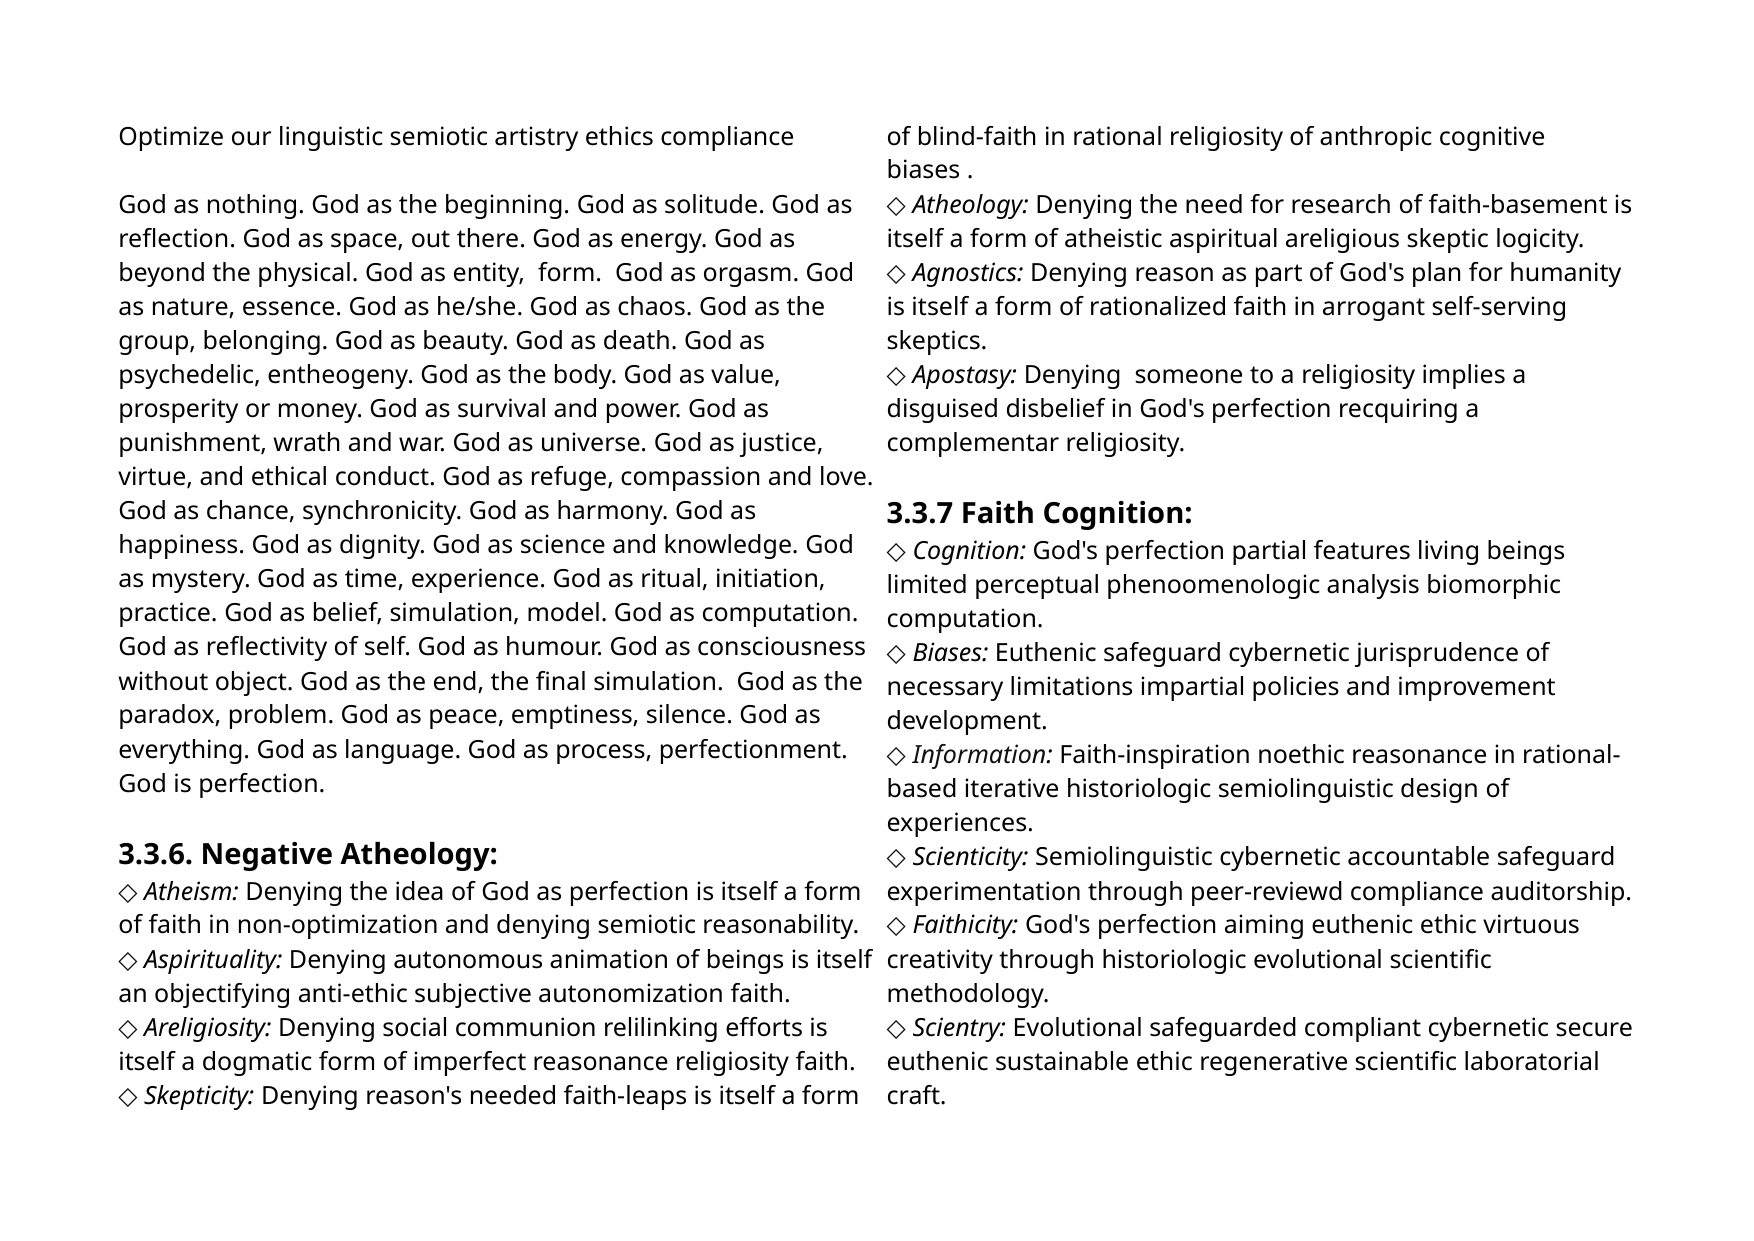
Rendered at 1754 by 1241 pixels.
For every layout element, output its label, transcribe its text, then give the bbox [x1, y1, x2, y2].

text 3.3.6. Negative Atheology: [118, 833, 877, 873]
text ◇ Agnostics: Denying reason as part of God's plan for humanity is itself a form of rationalized faith in arrogant self-serving skeptics. [886, 254, 1636, 357]
text of blind-faith in rational religiosity of anthropic cognitive biases . [886, 118, 1636, 186]
text ◇ Faithicity: God's perfection aiming euthenic ethic virtuous creativity through historiologic evolutional scientific methodology. [886, 907, 1636, 1009]
text ◇ Aspirituality: Denying autonomous animation of beings is itself an objectifying anti-ethic subjective autonomization faith. [118, 941, 877, 1009]
text ◇ Atheology: Denying the need for research of faith-basement is itself a form of atheistic aspiritual areligious skeptic logicity. [886, 186, 1636, 254]
text ◇ Cognition: God's perfection partial features living beings limited perceptual phenoomenologic analysis biomorphic computation. [886, 532, 1636, 635]
text 3.3.7 Faith Cognition: [886, 493, 1636, 532]
text ◇ Information: Faith-inspiration noethic reasonance in rational-based iterative historiologic semiolinguistic design of experiences. [886, 737, 1636, 839]
text ◇ Skepticity: Denying reason's needed faith-leaps is itself a form [118, 1077, 877, 1112]
text ◇ Biases: Euthenic safeguard cybernetic jurisprudence of necessary limitations impartial policies and improvement development. [886, 635, 1636, 737]
text ◇ Scienticity: Semiolinguistic cybernetic accountable safeguard experimentation through peer-reviewd compliance auditorship. [886, 839, 1636, 907]
text God as nothing. God as the beginning. God as solitude. God as reflection. God as space, out there. God as energy. God as beyond the physical. God as entity, form. God as orgasm. God as nature, essence. God as he/she. God as chaos. God as the group, belonging. God as beauty. God as death. God as psychedelic, entheogeny. God as the body. God as value, prosperity or money. God as survival and power. God as punishment, wrath and war. God as universe. God as justice, virtue, and ethical conduct. God as refuge, compassion and love. God as chance, synchronicity. God as harmony. God as happiness. God as dignity. God as science and knowledge. God as mystery. God as time, experience. God as ritual, initiation, practice. God as belief, simulation, model. God as computation. God as reflectivity of self. God as humour. God as consciousness without object. God as the end, the final simulation. God as the paradox, problem. God as peace, emptiness, silence. God as everything. God as language. God as process, perfectionment. God is perfection. [118, 186, 877, 799]
text ◇ Atheism: Denying the idea of God as perfection is itself a form of faith in non-optimization and denying semiotic reasonability. [118, 873, 877, 941]
text ◇ Areligiosity: Denying social communion relilinking efforts is itself a dogmatic form of imperfect reasonance religiosity faith. [118, 1009, 877, 1077]
text ◇ Scientry: Evolutional safeguarded compliant cybernetic secure euthenic sustainable ethic regenerative scientific laboratorial craft. [886, 1009, 1636, 1112]
text Optimize our linguistic semiotic artistry ethics compliance [118, 118, 877, 152]
text ◇ Apostasy: Denying someone to a religiosity implies a disguised disbelief in God's perfection recquiring a complementar religiosity. [886, 357, 1636, 459]
